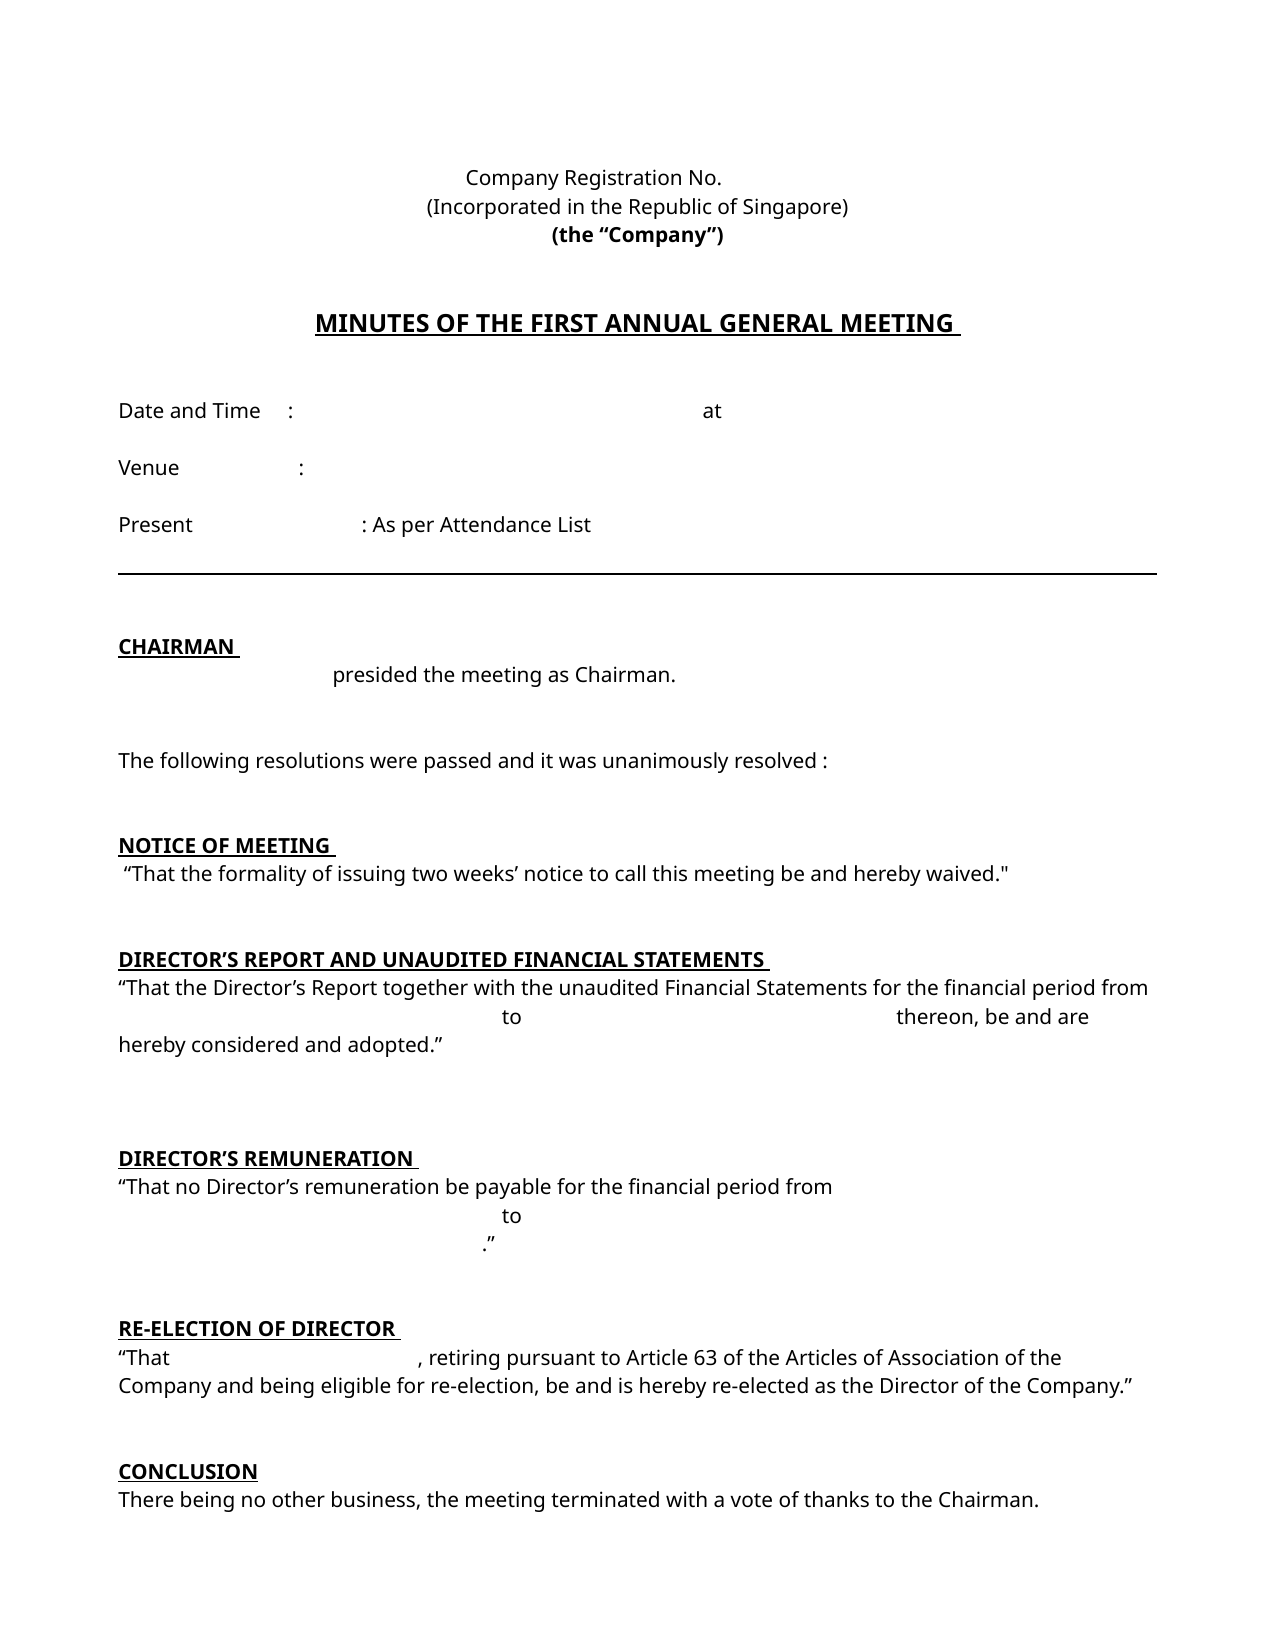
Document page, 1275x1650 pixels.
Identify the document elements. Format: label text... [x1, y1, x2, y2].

text <convert_date_d_m_Y(o.fs_end_date)>.” [118, 1229, 1157, 1258]
text <o.name> [118, 118, 1157, 163]
text NOTICE OF MEETING [118, 831, 1157, 859]
text CONCLUSION [118, 1457, 1157, 1485]
text CHAIRMAN [118, 632, 1157, 661]
text RE‑ELECTION OF DIRECTOR [118, 1314, 1157, 1343]
text Company Registration No. <o.uen> [118, 163, 1157, 192]
text “That the Director’s Report together with the unaudited Financial Statements for the financial period from <convert_date_d_m_Y(o.fs_start_date)> to <convert_date_d_m_Y(o.fs_end_date)> thereon, be and are hereby considered and adopted.” [118, 973, 1157, 1059]
text Date and Time : <get_datenow()> at <get_timenow_12h()> [118, 397, 1157, 425]
text “That no Director’s remuneration be payable for the financial period from <convert_date_d_m_Y(o.fs_start_date)> to [118, 1172, 1157, 1229]
text MINUTES OF THE FIRST ANNUAL GENERAL MEETING [118, 306, 1157, 340]
text (Incorporated in the Republic of Singapore) [118, 192, 1157, 220]
text DIRECTOR’S REPORT AND UNAUDITED FINANCIAL STATEMENTS [118, 945, 1157, 973]
text DIRECTOR’S REMUNERATION [118, 1144, 1157, 1172]
text (the “Company”) [118, 220, 1157, 249]
text Venue : <get_partner_full_address(o.id)> [118, 453, 1157, 482]
text <get_chairman(o.id)> presided the meeting as Chairman. [118, 661, 1157, 689]
text “That the formality of issuing two weeks’ notice to call this meeting be and hereby waived." [118, 859, 1157, 888]
text Present : As per Attendance List [118, 510, 1157, 539]
text The following resolutions were passed and it was unanimously resolved : [118, 746, 1157, 774]
text “That <get_list_director(o.id)>, retiring pursuant to Article 63 of the Articles of Association of the Company and being eligible for re-election, be and is hereby re-elected as the Director of the Company.” [118, 1343, 1157, 1400]
text There being no other business, the meeting terminated with a vote of thanks to the Chairman. [118, 1485, 1157, 1514]
